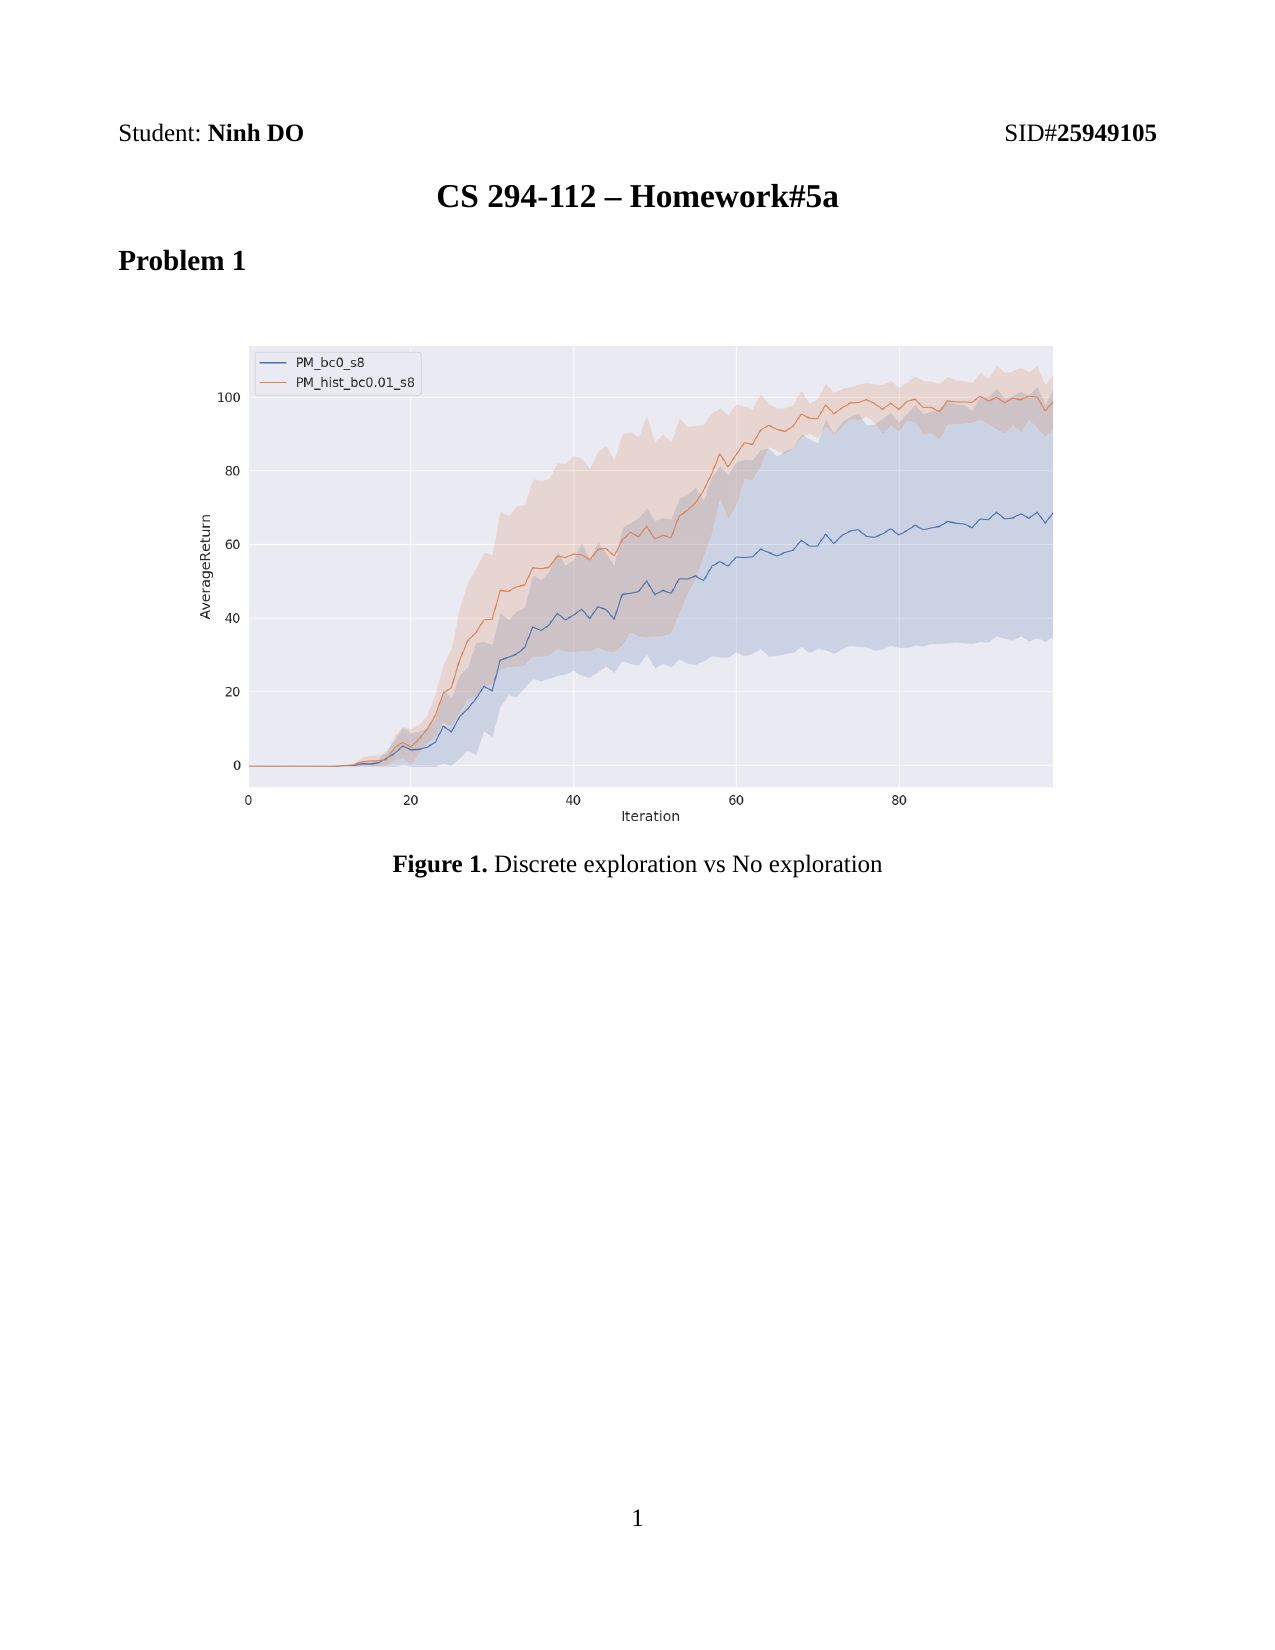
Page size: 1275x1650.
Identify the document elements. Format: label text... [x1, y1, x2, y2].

text Figure 1. Discrete exploration vs No exploration [118, 850, 1157, 878]
text Problem 1 [118, 243, 1157, 277]
picture [118, 277, 1157, 850]
text CS 294-112 – Homework#5a [118, 176, 1157, 215]
